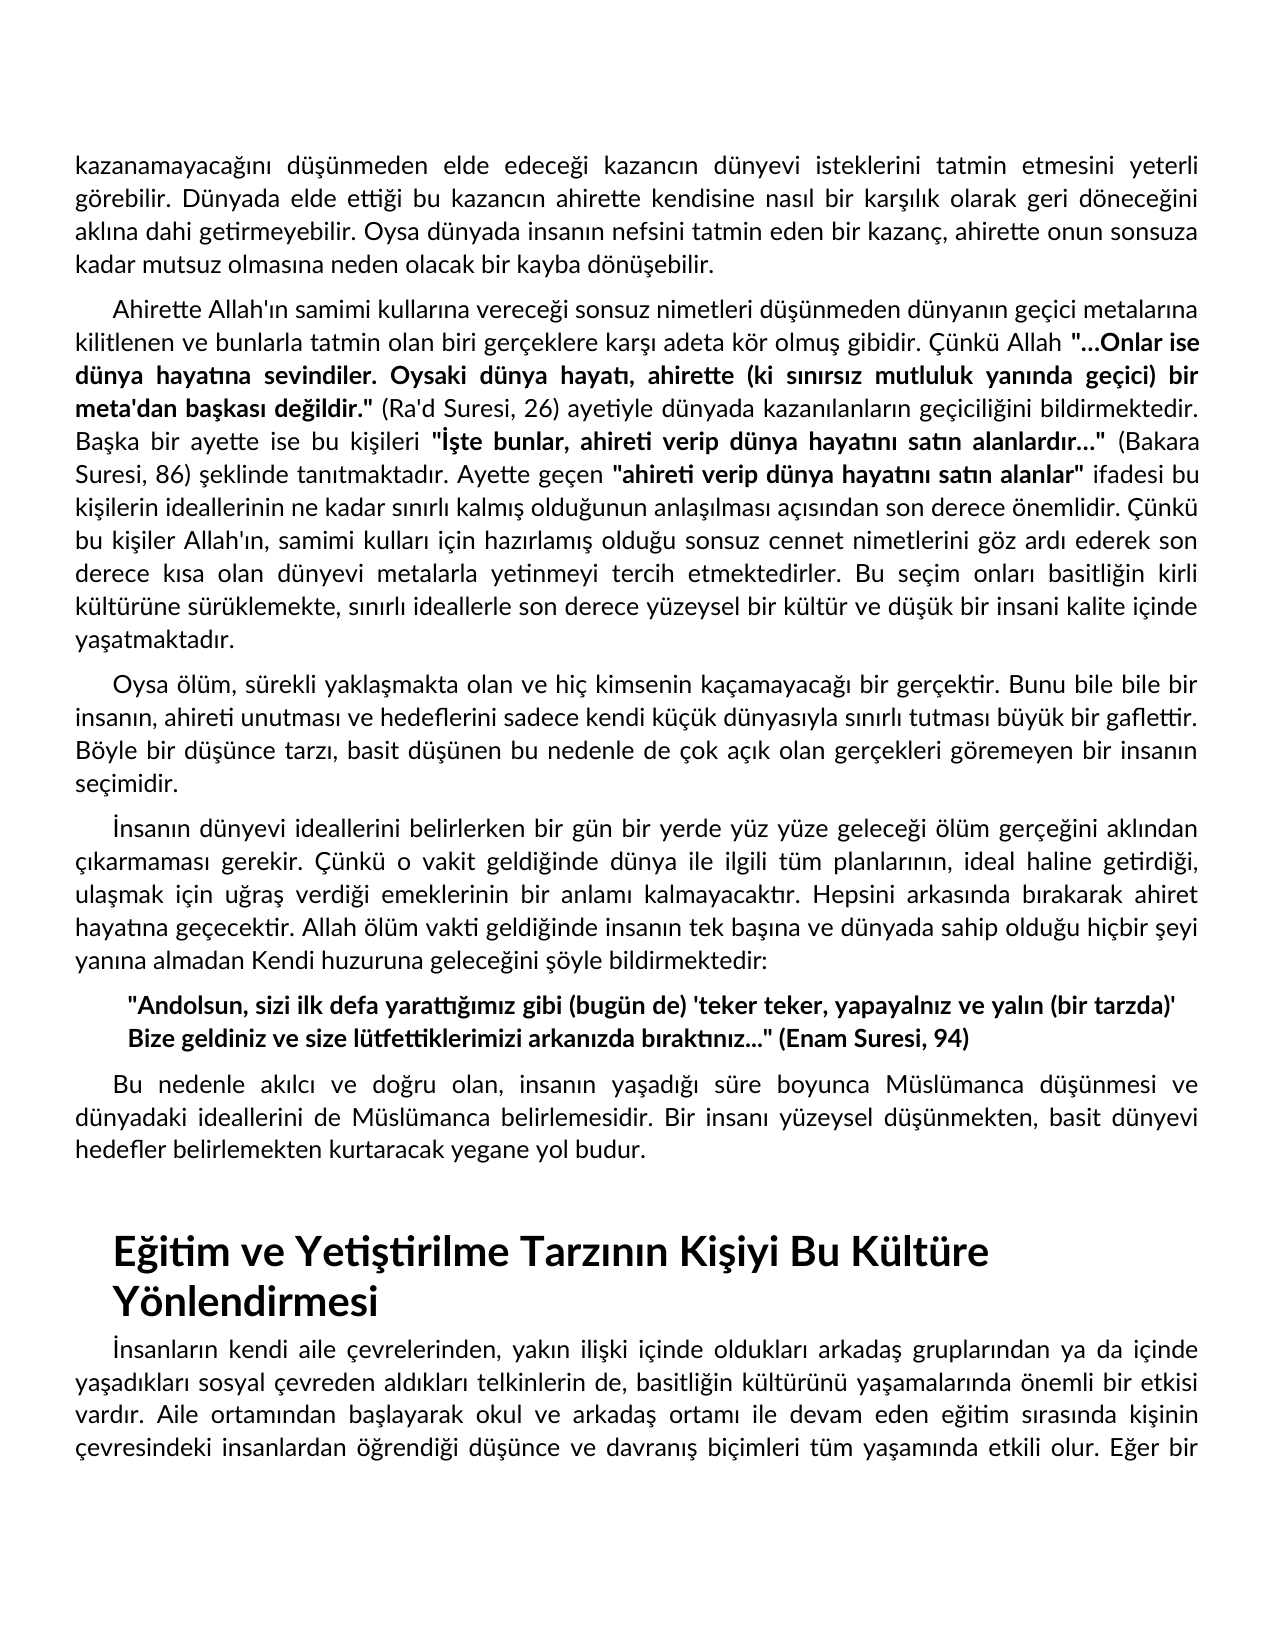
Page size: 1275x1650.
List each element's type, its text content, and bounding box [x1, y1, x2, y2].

text Ahirette Allah'ın samimi kullarına vereceği sonsuz nimetleri düşünmeden dünyanın geçici metalarına kilitlenen ve bunlarla tatmin olan biri gerçeklere karşı adeta kör olmuş gibidir. Çünkü Allah "…Onlar ise dünya hayatına sevindiler. Oysaki dünya hayatı, ahirette (ki sınırsız mutluluk yanında geçici) bir meta'dan başkası değildir." (Ra'd Suresi, 26) ayetiyle dünyada kazanılanların geçiciliğini bildirmektedir. Başka bir ayette ise bu kişileri "İşte bunlar, ahireti verip dünya hayatını satın alanlardır…" (Bakara Suresi, 86) şeklinde tanıtmaktadır. Ayette geçen "ahireti verip dünya hayatını satın alanlar" ifadesi bu kişilerin ideallerinin ne kadar sınırlı kalmış olduğunun anlaşılması açısından son derece önemlidir. Çünkü bu kişiler Allah'ın, samimi kulları için hazırlamış olduğu sonsuz cennet nimetlerini göz ardı ederek son derece kısa olan dünyevi metalarla yetinmeyi tercih etmektedirler. Bu seçim onları basitliğin kirli kültürüne sürüklemekte, sınırlı ideallerle son derece yüzeysel bir kültür ve düşük bir insani kalite içinde yaşatmaktadır. [75, 294, 1200, 653]
subtitle Eğitim ve Yetiştirilme Tarzının Kişiyi Bu Kültüre Yönlendirmesi [112, 1225, 1200, 1325]
text "Andolsun, sizi ilk defa yarattığımız gibi (bugün de) 'teker teker, yapayalnız ve yalın (bir tarzda)' Bize geldiniz ve size lütfettiklerimizi arkanızda bıraktınız..." (Enam Suresi, 94) [127, 990, 1177, 1053]
text Oysa ölüm, sürekli yaklaşmakta olan ve hiç kimsenin kaçamayacağı bir gerçektir. Bunu bile bile bir insanın, ahireti unutması ve hedeflerini sadece kendi küçük dünyasıyla sınırlı tutması büyük bir gaflettir. Böyle bir düşünce tarzı, basit düşünen bu nedenle de çok açık olan gerçekleri göremeyen bir insanın seçimidir. [75, 669, 1200, 797]
text kazanamayacağını düşünmeden elde edeceği kazancın dünyevi isteklerini tatmin etmesini yeterli görebilir. Dünyada elde ettiği bu kazancın ahirette kendisine nasıl bir karşılık olarak geri döneceğini aklına dahi getirmeyebilir. Oysa dünyada insanın nefsini tatmin eden bir kazanç, ahirette onun sonsuza kadar mutsuz olmasına neden olacak bir kayba dönüşebilir. [75, 150, 1200, 279]
text İnsanların kendi aile çevrelerinden, yakın ilişki içinde oldukları arkadaş gruplarından ya da içinde yaşadıkları sosyal çevreden aldıkları telkinlerin de, basitliğin kültürünü yaşamalarında önemli bir etkisi vardır. Aile ortamından başlayarak okul ve arkadaş ortamı ile devam eden eğitim sırasında kişinin çevresindeki insanlardan öğrendiği düşünce ve davranış biçimleri tüm yaşamında etkili olur. Eğer bir [75, 1333, 1200, 1462]
text İnsanın dünyevi ideallerini belirlerken bir gün bir yerde yüz yüze geleceği ölüm gerçeğini aklından çıkarmaması gerekir. Çünkü o vakit geldiğinde dünya ile ilgili tüm planlarının, ideal haline getirdiği, ulaşmak için uğraş verdiği emeklerinin bir anlamı kalmayacaktır. Hepsini arkasında bırakarak ahiret hayatına geçecektir. Allah ölüm vakti geldiğinde insanın tek başına ve dünyada sahip olduğu hiçbir şeyi yanına almadan Kendi huzuruna geleceğini şöyle bildirmektedir: [75, 813, 1200, 974]
text Bu nedenle akılcı ve doğru olan, insanın yaşadığı süre boyunca Müslümanca düşünmesi ve dünyadaki ideallerini de Müslümanca belirlemesidir. Bir insanı yüzeysel düşünmekten, basit dünyevi hedefler belirlemekten kurtaracak yegane yol budur. [75, 1068, 1200, 1164]
